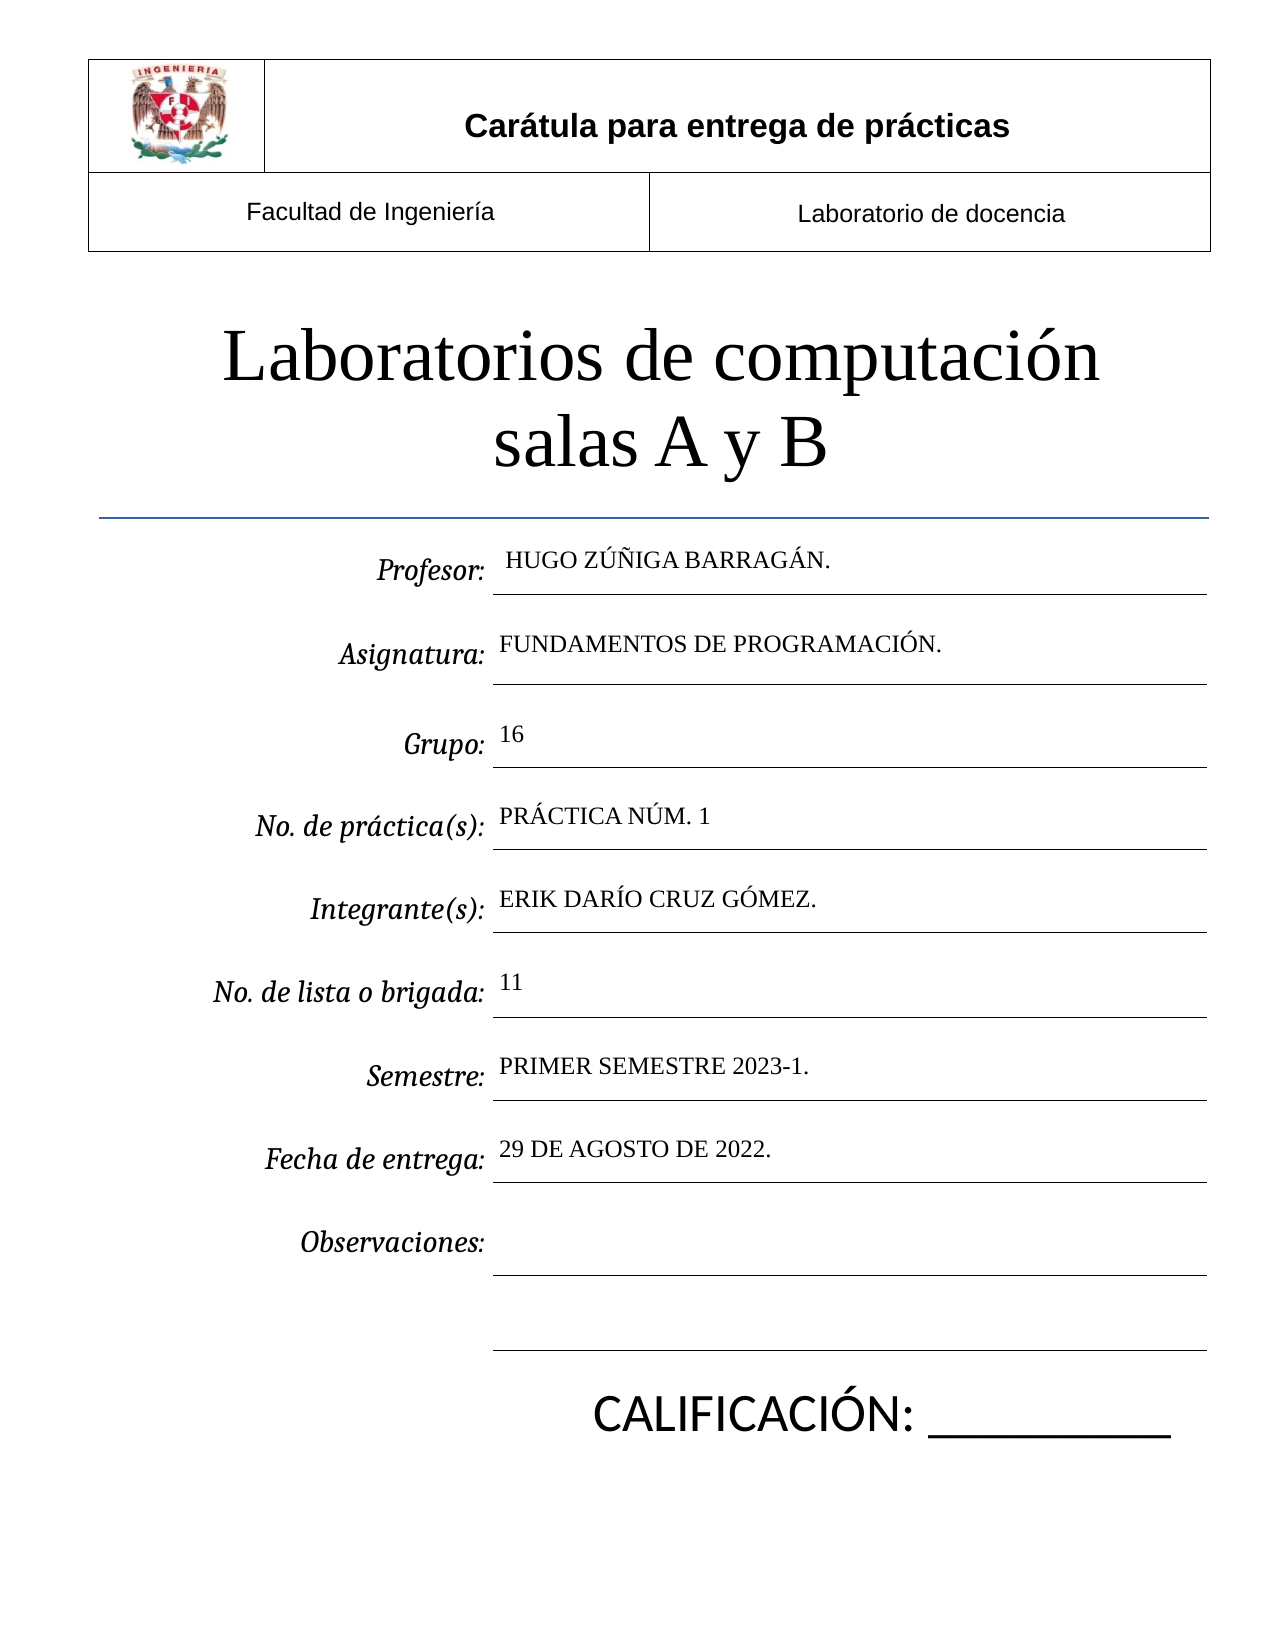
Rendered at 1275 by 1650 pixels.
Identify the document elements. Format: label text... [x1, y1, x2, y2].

table_cell [493, 1183, 1207, 1275]
table_cell FUNDAMENTOS DE PROGRAMACIÓN. [493, 595, 1207, 684]
table_header [493, 511, 1207, 517]
table_header [89, 60, 264, 172]
table_cell No. de lista o brigada: [118, 932, 493, 1016]
text salas A y B [118, 396, 1205, 482]
table_cell 16 [493, 685, 1207, 766]
table_cell [493, 1276, 1207, 1350]
table_cell PRIMER SEMESTRE 2023-1. [493, 1018, 1207, 1099]
table_cell Integrante(s): [118, 849, 493, 932]
table_cell 29 DE AGOSTO DE 2022. [493, 1101, 1207, 1182]
table_cell [118, 1275, 493, 1350]
table_cell Laboratorio de docencia [650, 173, 1210, 251]
table_cell Observaciones: [118, 1182, 493, 1275]
table_header Profesor: [118, 519, 493, 594]
table_cell Semestre: [118, 1016, 493, 1099]
table_cell No. de práctica(s): [118, 766, 493, 849]
text CALIFICACIÓN: _________ [118, 1379, 1205, 1445]
table_cell 11 [493, 933, 1207, 1016]
table_cell Asignatura: [118, 594, 493, 684]
table_cell ERIK DARÍO CRUZ GÓMEZ. [493, 850, 1207, 932]
table_header [118, 511, 493, 517]
table_cell Facultad de Ingeniería [89, 173, 649, 251]
table_header Carátula para entrega de prácticas [265, 60, 1210, 172]
table_cell PRÁCTICA NÚM. 1 [493, 768, 1207, 849]
table_cell Fecha de entrega: [118, 1100, 493, 1182]
table_cell Grupo: [118, 684, 493, 766]
table_header HUGO ZÚÑIGA BARRAGÁN. [493, 519, 1207, 594]
text Laboratorios de computación [118, 310, 1205, 396]
